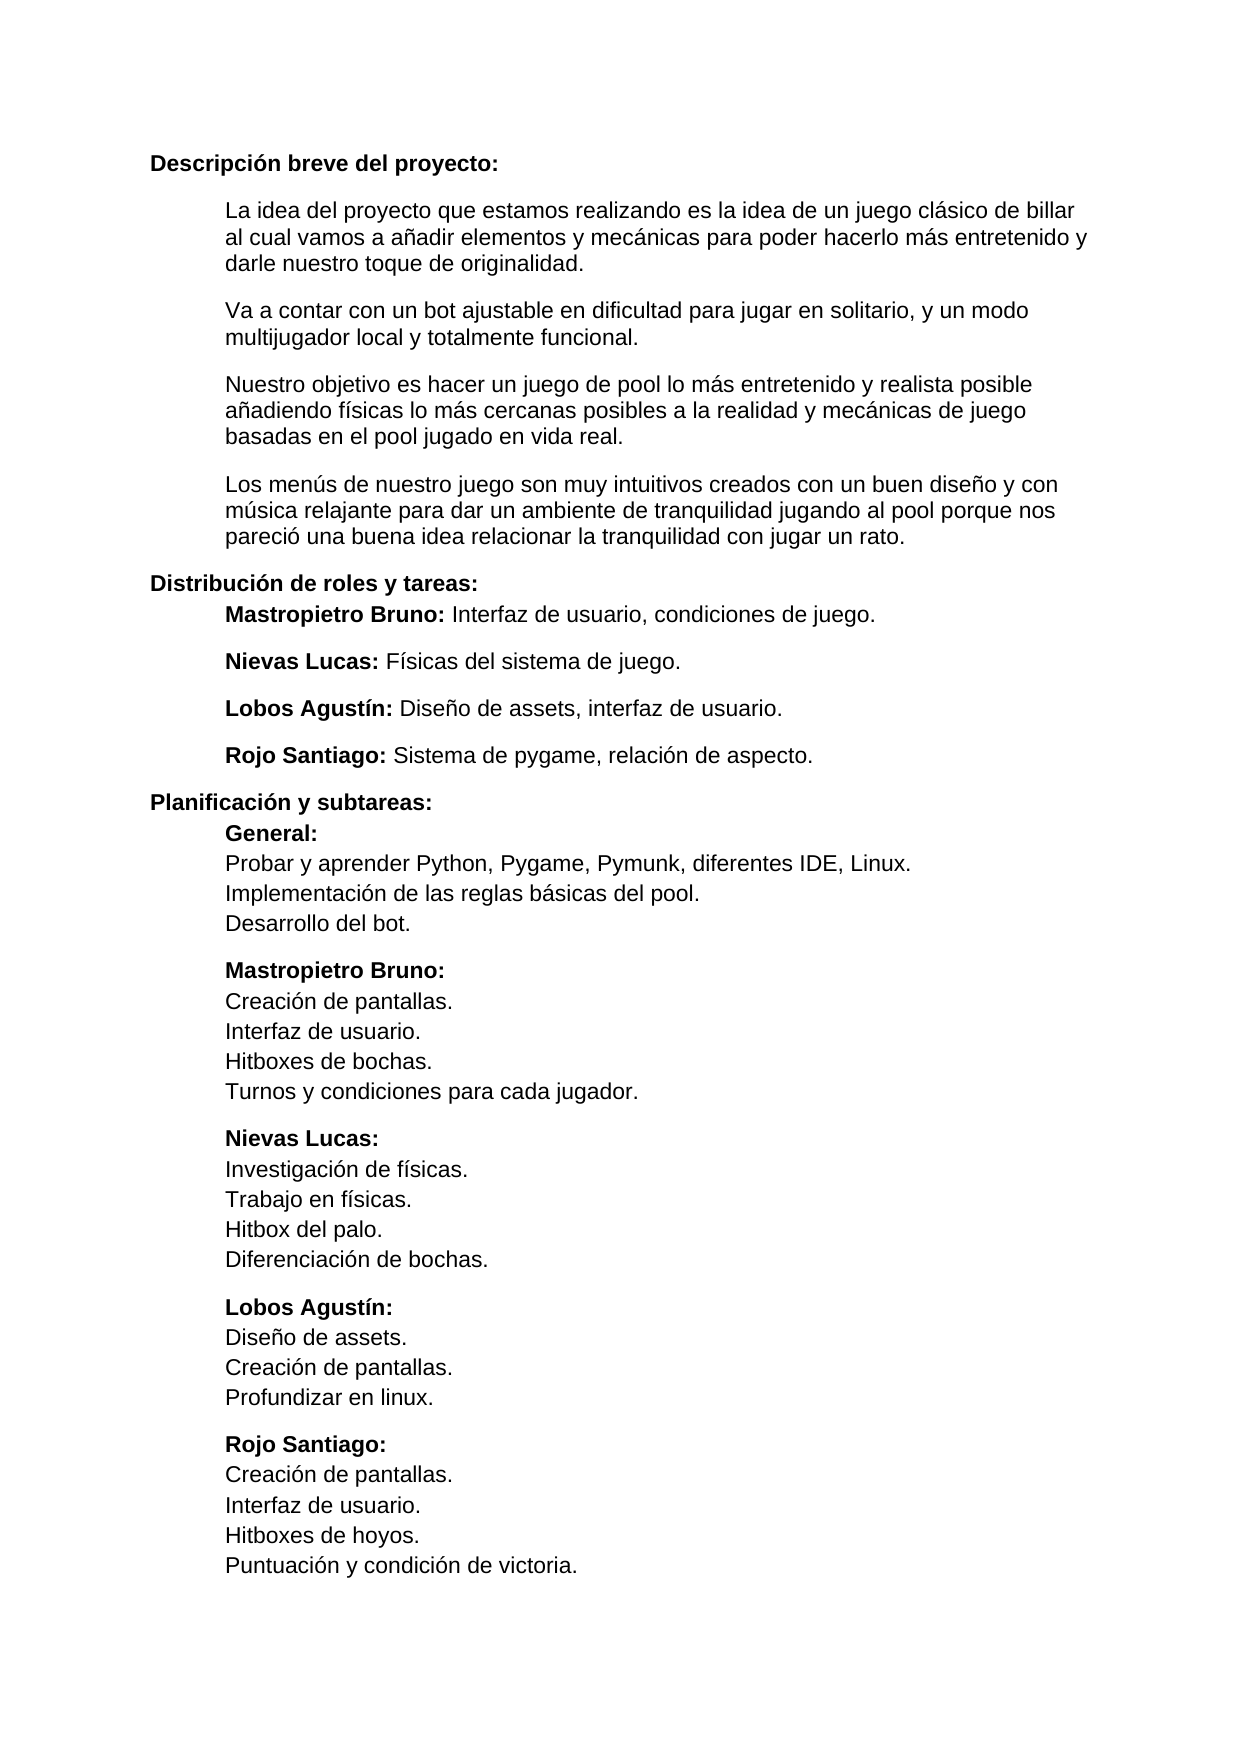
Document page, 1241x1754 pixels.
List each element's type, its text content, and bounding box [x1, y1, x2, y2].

text Investigación de físicas. [150, 1156, 1090, 1182]
text Va a contar con un bot ajustable en dificultad para jugar en solitario, y un modo multijugador local y totalmente funcional. [225, 297, 1090, 350]
text Lobos Agustín: [150, 1293, 1090, 1320]
text Mastropietro Bruno: [150, 957, 1090, 984]
text General: [150, 819, 1090, 846]
text Los menús de nuestro juego son muy intuitivos creados con un buen diseño y con música relajante para dar un ambiente de tranquilidad jugando al pool porque nos pareció una buena idea relacionar la tranquilidad con jugar un rato. [225, 471, 1090, 549]
text Puntuación y condición de victoria. [150, 1552, 1090, 1578]
text Creación de pantallas. [150, 1461, 1090, 1488]
text Turnos y condiciones para cada jugador. [150, 1078, 1090, 1104]
text Hitboxes de bochas. [150, 1048, 1090, 1074]
text Descripción breve del proyecto: [150, 150, 1090, 176]
text Nievas Lucas: Físicas del sistema de juego. [150, 648, 1090, 674]
text Hitboxes de hoyos. [150, 1522, 1090, 1548]
text Desarrollo del bot. [150, 910, 1090, 937]
text Diseño de assets. [150, 1324, 1090, 1350]
text Diferenciación de bochas. [150, 1246, 1090, 1273]
text Mastropietro Bruno: Interfaz de usuario, condiciones de juego. [150, 601, 1090, 627]
text Lobos Agustín: Diseño de assets, interfaz de usuario. [225, 695, 1090, 721]
text Implementación de las reglas básicas del pool. [150, 880, 1090, 906]
text Nievas Lucas: [150, 1125, 1090, 1152]
text Creación de pantallas. [150, 988, 1090, 1014]
text Profundizar en linux. [150, 1384, 1090, 1410]
text Rojo Santiago: [150, 1431, 1090, 1458]
text Rojo Santiago: Sistema de pygame, relación de aspecto. [150, 742, 1090, 768]
text Interfaz de usuario. [150, 1492, 1090, 1518]
text Trabajo en físicas. [150, 1186, 1090, 1212]
text Interfaz de usuario. [150, 1018, 1090, 1044]
text Nuestro objetivo es hacer un juego de pool lo más entretenido y realista posible añadiendo físicas lo más cercanas posibles a la realidad y mecánicas de juego basadas en el pool jugado en vida real. [225, 371, 1090, 450]
text Probar y aprender Python, Pygame, Pymunk, diferentes IDE, Linux. [150, 850, 1090, 876]
text Hitbox del palo. [150, 1216, 1090, 1242]
text Creación de pantallas. [150, 1354, 1090, 1380]
text La idea del proyecto que estamos realizando es la idea de un juego clásico de billar al cual vamos a añadir elementos y mecánicas para poder hacerlo más entretenido y darle nuestro toque de originalidad. [225, 197, 1090, 276]
text Planificación y subtareas: [150, 789, 1090, 816]
text Distribución de roles y tareas: [150, 570, 1090, 597]
